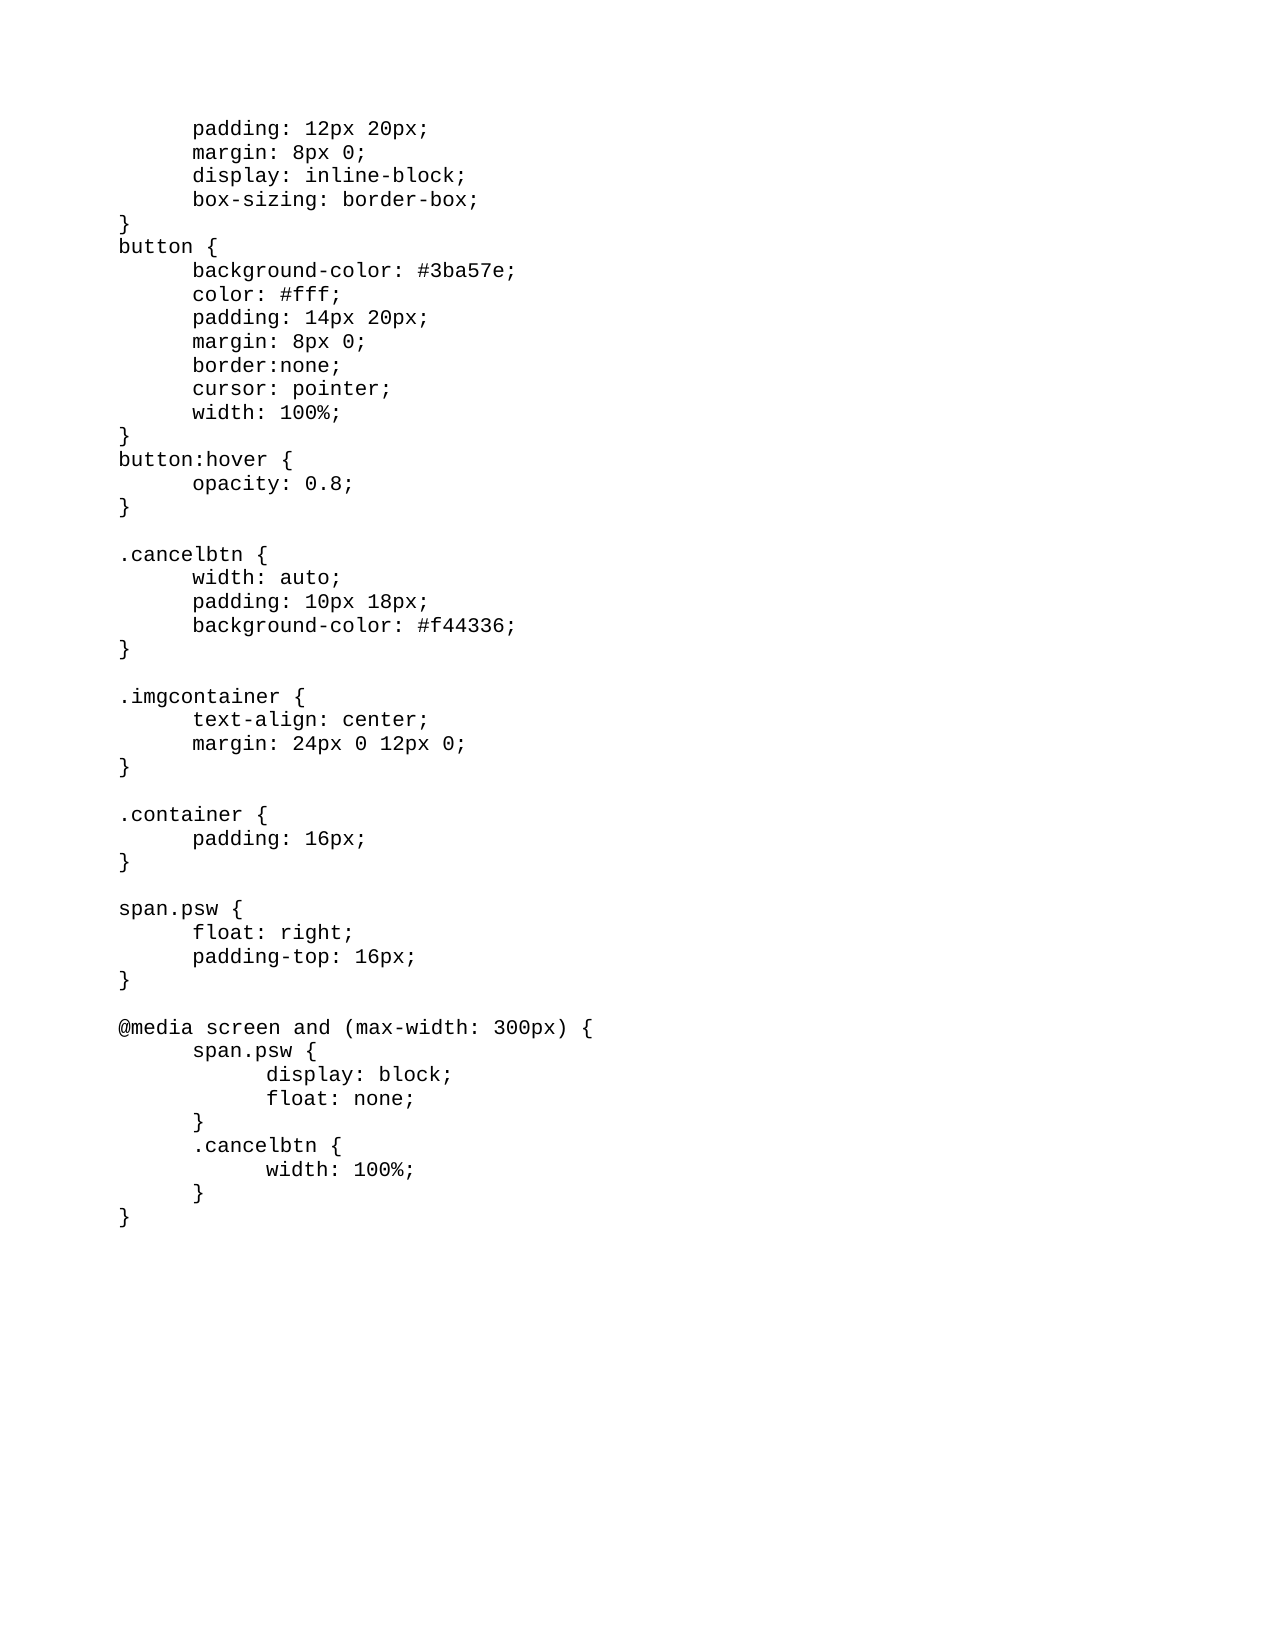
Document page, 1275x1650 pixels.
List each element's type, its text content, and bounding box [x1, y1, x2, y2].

text padding: 10px 18px; [118, 591, 1157, 615]
text width: 100%; [118, 1158, 1157, 1182]
text border:none; [118, 354, 1157, 378]
text cursor: pointer; [118, 378, 1157, 402]
text float: right; [118, 922, 1157, 946]
text width: auto; [118, 567, 1157, 591]
text } [118, 757, 1157, 780]
text box-sizing: border-box; [118, 189, 1157, 213]
text button { [118, 236, 1157, 260]
text } [118, 426, 1157, 449]
text width: 100%; [118, 402, 1157, 426]
text } [118, 851, 1157, 875]
text @media screen and (max-width: 300px) { [118, 1017, 1157, 1040]
text } [118, 969, 1157, 993]
text display: block; [118, 1064, 1157, 1088]
text margin: 24px 0 12px 0; [118, 733, 1157, 757]
text } [118, 1111, 1157, 1135]
text padding: 12px 20px; [118, 118, 1157, 142]
text } [118, 496, 1157, 520]
text margin: 8px 0; [118, 331, 1157, 354]
text margin: 8px 0; [118, 142, 1157, 165]
text float: none; [118, 1088, 1157, 1111]
text } [118, 1182, 1157, 1206]
text background-color: #f44336; [118, 615, 1157, 638]
text text-align: center; [118, 709, 1157, 733]
text opacity: 0.8; [118, 473, 1157, 496]
text span.psw { [118, 1040, 1157, 1064]
text .container { [118, 804, 1157, 827]
text padding: 16px; [118, 827, 1157, 851]
text padding-top: 16px; [118, 946, 1157, 969]
text display: inline-block; [118, 165, 1157, 189]
text padding: 14px 20px; [118, 307, 1157, 331]
text } [118, 213, 1157, 236]
text color: #fff; [118, 284, 1157, 307]
text .imgcontainer { [118, 686, 1157, 709]
text .cancelbtn { [118, 1135, 1157, 1158]
text button:hover { [118, 449, 1157, 473]
text } [118, 1206, 1157, 1229]
text background-color: #3ba57e; [118, 260, 1157, 284]
text .cancelbtn { [118, 544, 1157, 567]
text } [118, 638, 1157, 662]
text span.psw { [118, 898, 1157, 922]
